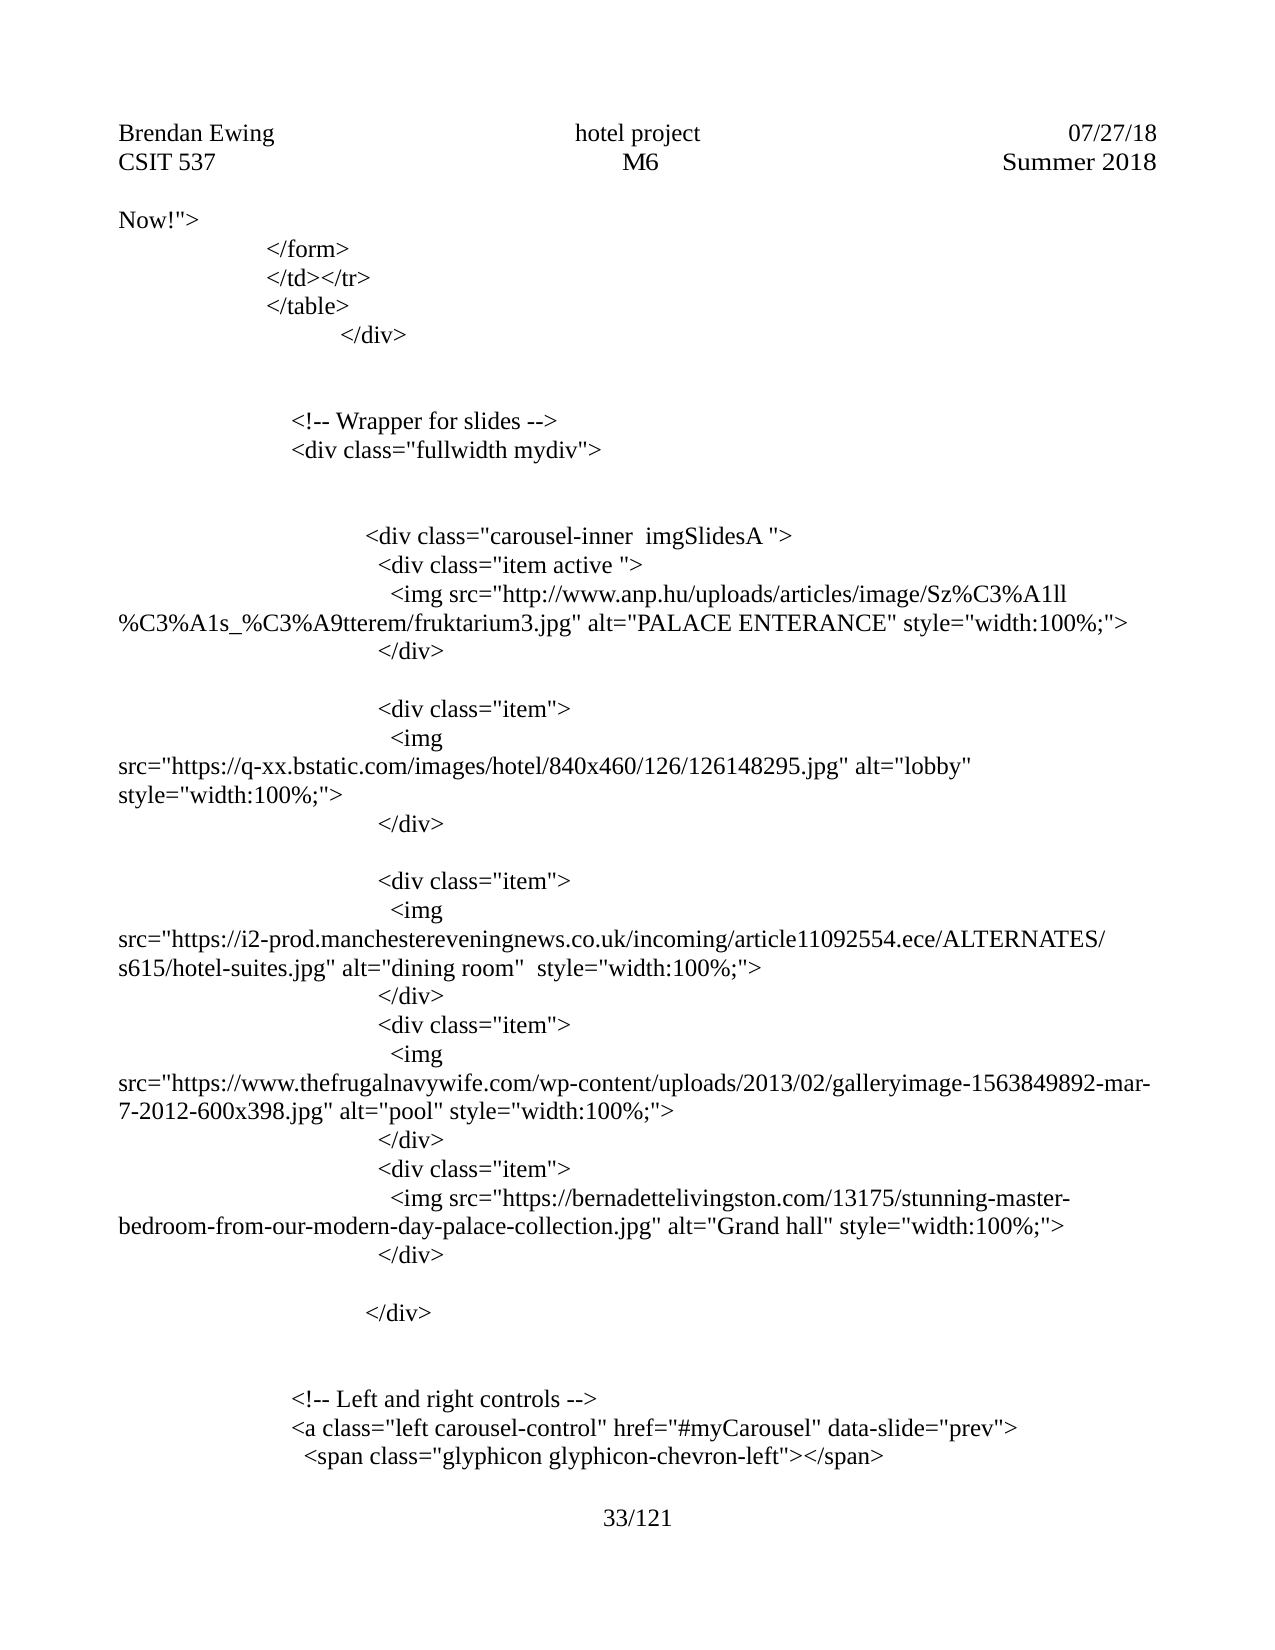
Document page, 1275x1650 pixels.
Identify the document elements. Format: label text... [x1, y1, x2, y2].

text <div class="carousel-inner imgSlidesA "> [118, 521, 1157, 550]
text <img src="https://i2-prod.manchestereveningnews.co.uk/incoming/article11092554.ece/ALTERNATES/s615/hotel-suites.jpg" alt="dining room" style="width:100%;"> [118, 895, 1157, 981]
text </div> [118, 320, 1157, 349]
text </div> [118, 1240, 1157, 1269]
text <span class="glyphicon glyphicon-chevron-left"></span> [118, 1441, 1157, 1470]
text </td></tr> [118, 263, 1157, 291]
text <img src="https://www.thefrugalnavywife.com/wp-content/uploads/2013/02/galleryimage-1563849892-mar-7-2012-600x398.jpg" alt="pool" style="width:100%;"> [118, 1039, 1157, 1125]
text Now!"> [118, 205, 1157, 234]
text </table> [118, 291, 1157, 320]
text </div> [118, 809, 1157, 838]
text <a class="left carousel-control" href="#myCarousel" data-slide="prev"> [118, 1413, 1157, 1441]
text <div class="item"> [118, 1010, 1157, 1039]
text <img src="https://q-xx.bstatic.com/images/hotel/840x460/126/126148295.jpg" alt="lobby" style="width:100%;"> [118, 723, 1157, 809]
text <div class="item"> [118, 694, 1157, 723]
text <div class="item active "> [118, 550, 1157, 579]
text </div> [118, 636, 1157, 665]
text <!-- Wrapper for slides --> [118, 406, 1157, 435]
text </div> [118, 981, 1157, 1010]
text <div class="fullwidth mydiv"> [118, 435, 1157, 464]
text <div class="item"> [118, 866, 1157, 895]
text </div> [118, 1298, 1157, 1326]
text <img src="http://www.anp.hu/uploads/articles/image/Sz%C3%A1ll%C3%A1s_%C3%A9tterem/fruktarium3.jpg" alt="PALACE ENTERANCE" style="width:100%;"> [118, 579, 1157, 636]
text <!-- Left and right controls --> [118, 1384, 1157, 1413]
text <img src="https://bernadettelivingston.com/13175/stunning-master-bedroom-from-our-modern-day-palace-collection.jpg" alt="Grand hall" style="width:100%;"> [118, 1183, 1157, 1240]
text </div> [118, 1125, 1157, 1154]
text <div class="item"> [118, 1154, 1157, 1183]
text </form> [118, 234, 1157, 263]
